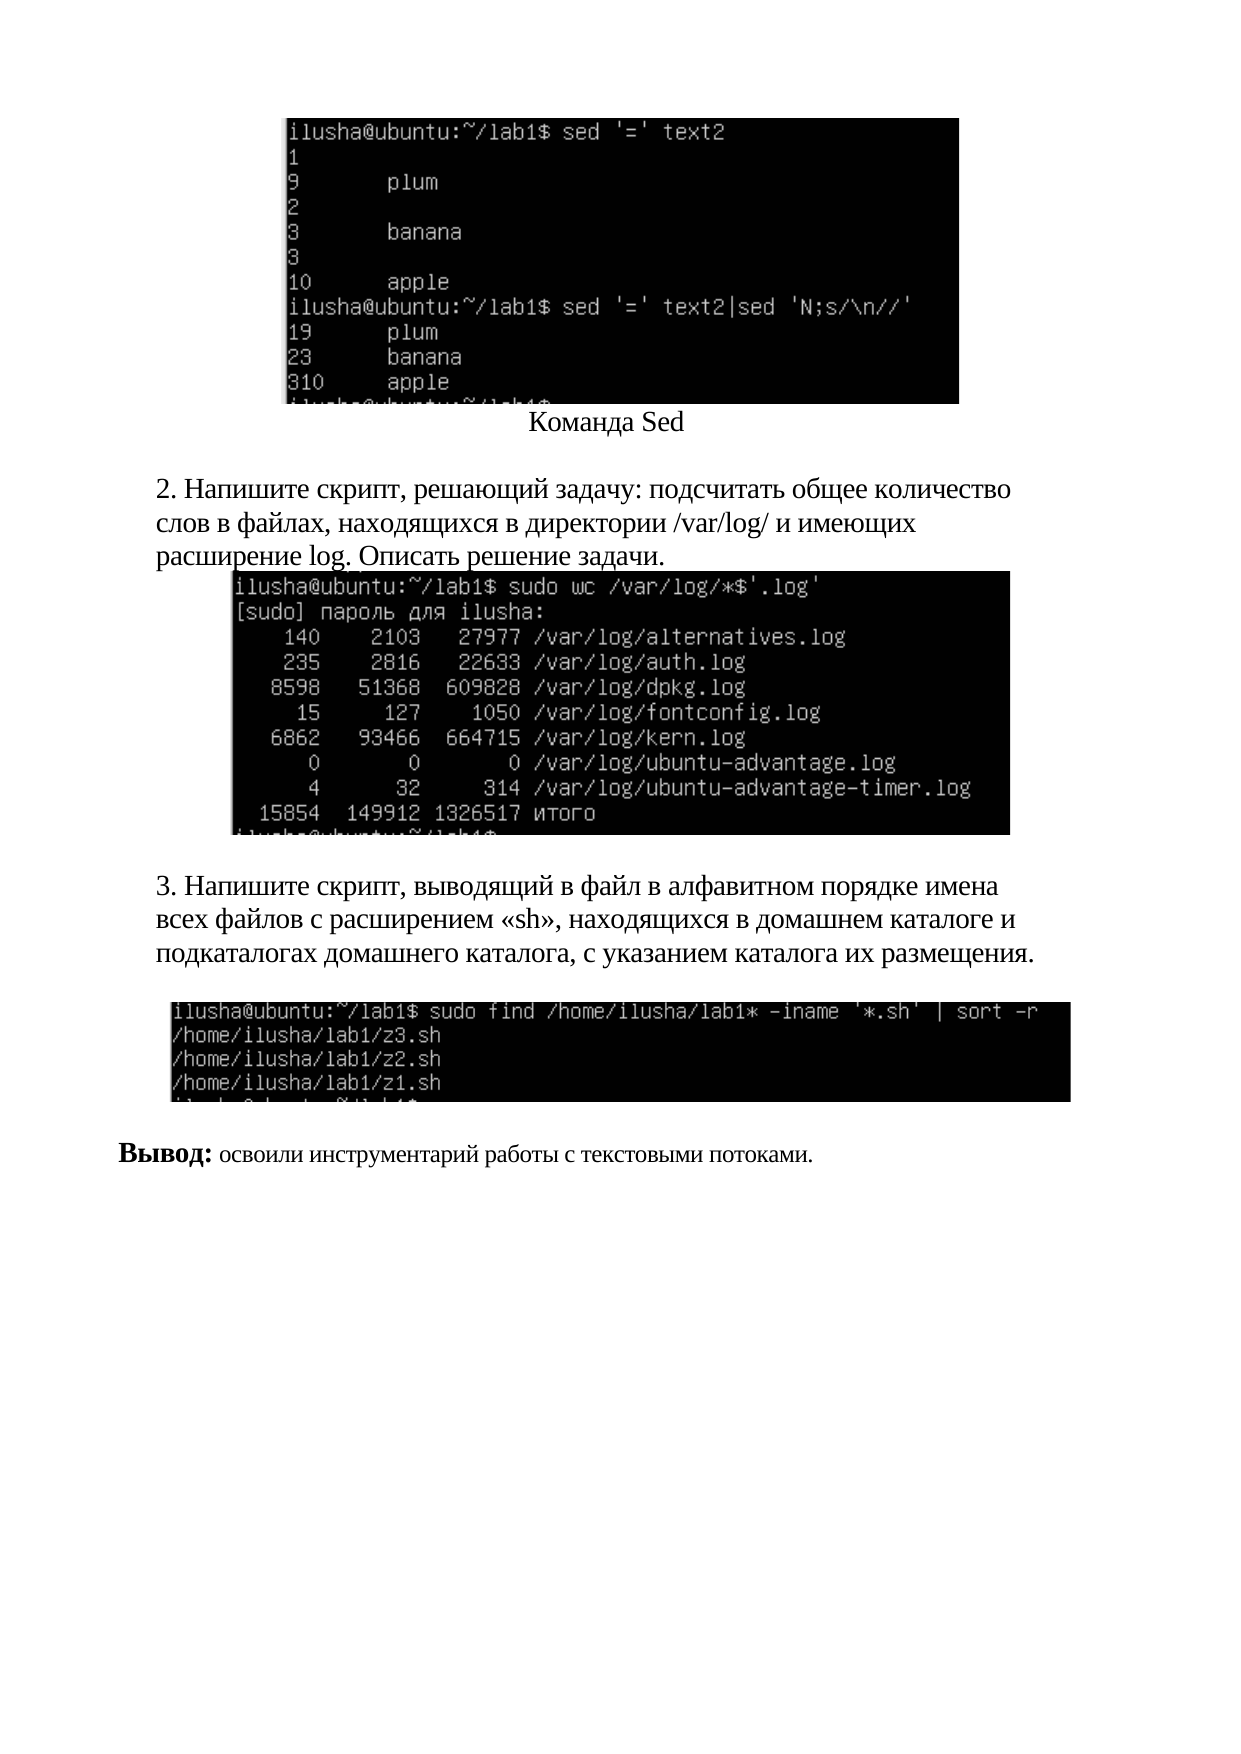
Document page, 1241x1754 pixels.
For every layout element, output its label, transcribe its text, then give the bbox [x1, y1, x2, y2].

text 3. Напишите скрипт, выводящий в файл в алфавитном порядке имена всех файлов с расширением «sh», находящихся в домашнем каталоге и подкаталогах домашнего каталога, с указанием каталога их размещения. [156, 868, 1057, 968]
text 2. Напишите скрипт, решающий задачу: подсчитать общее количество слов в файлах, находящихся в директории /var/log/ и имеющих расширение log. Описать решение задачи. [156, 471, 1057, 572]
picture [281, 118, 960, 404]
text Команда Sed [156, 118, 1057, 438]
text Вывод: освоили инструментарий работы с текстовыми потоками. [118, 1135, 1122, 1168]
picture [169, 1002, 1071, 1102]
picture [230, 571, 1011, 835]
